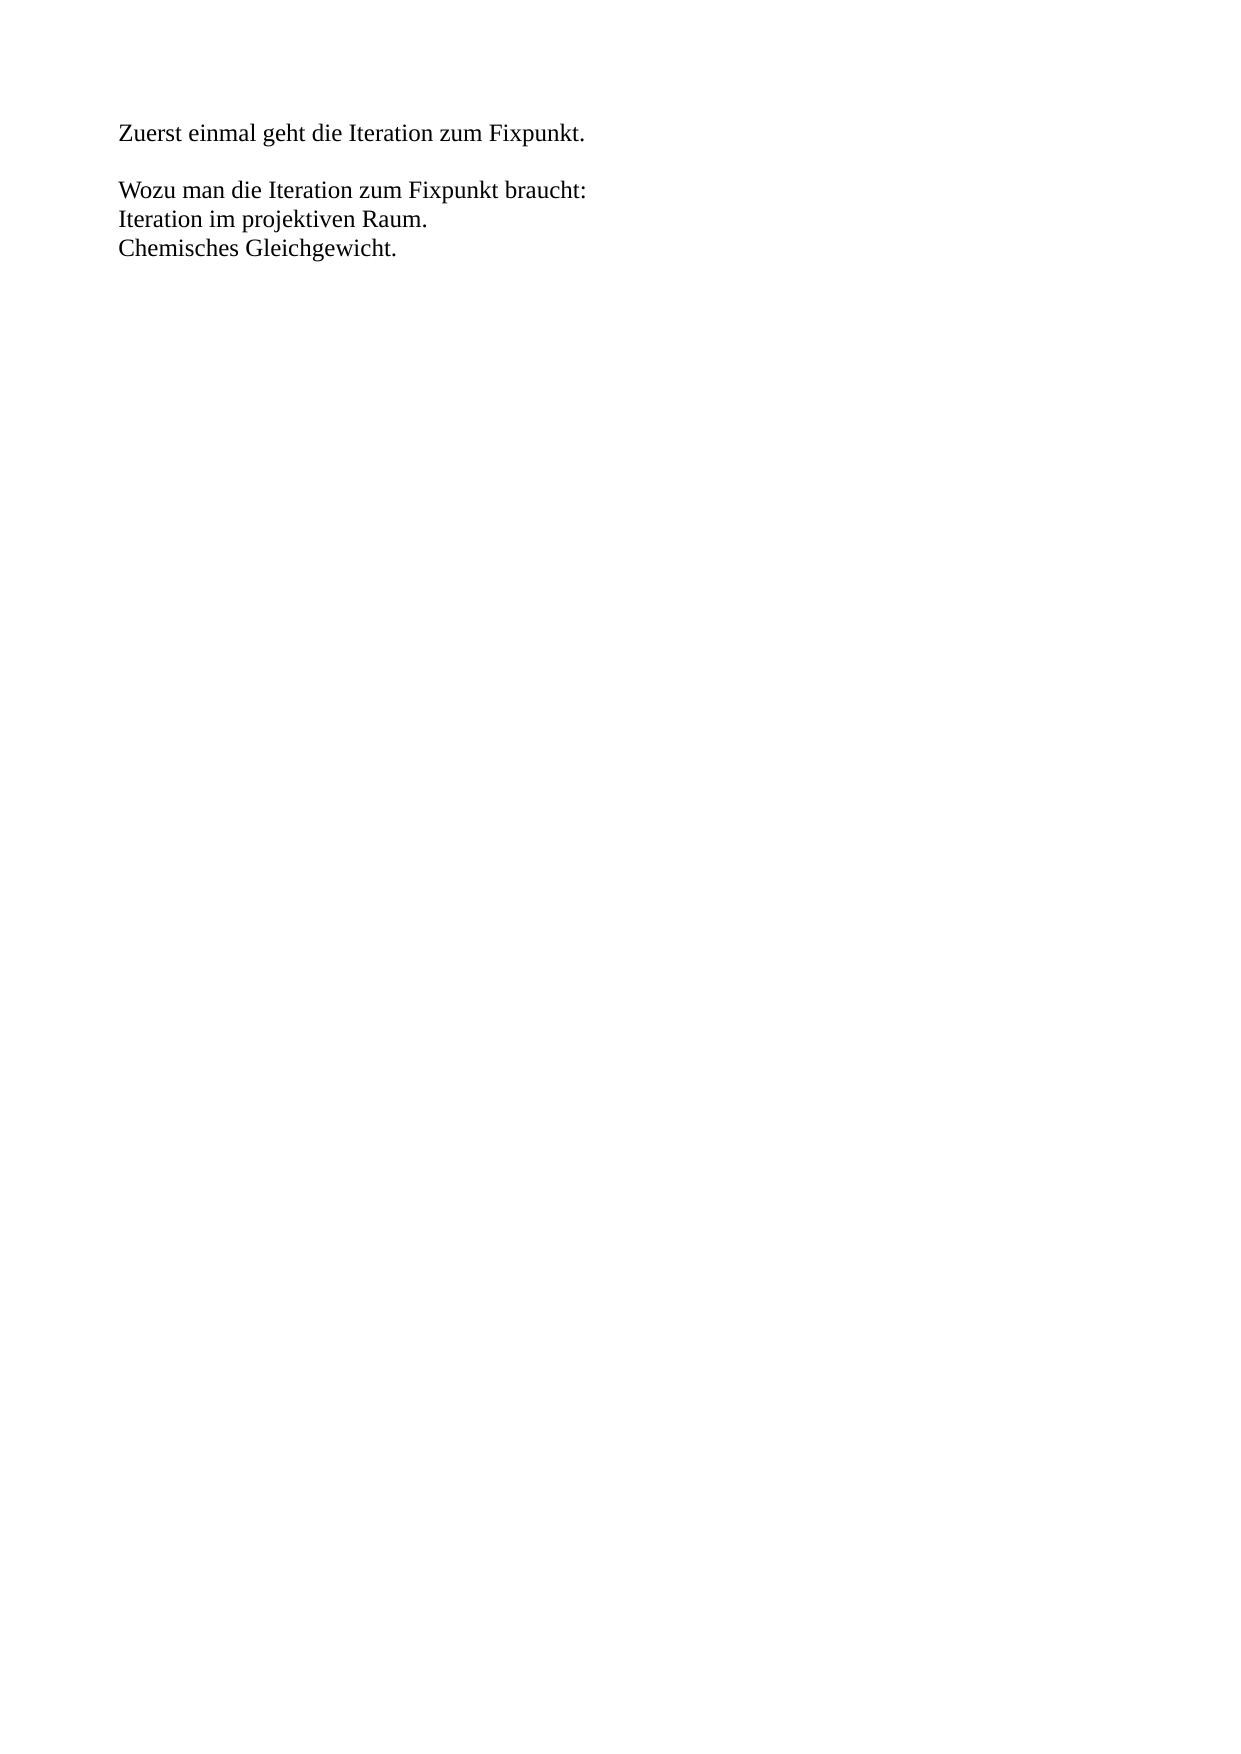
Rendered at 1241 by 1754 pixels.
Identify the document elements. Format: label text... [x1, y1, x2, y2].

text Wozu man die Iteration zum Fixpunkt braucht: [118, 176, 1122, 204]
text Chemisches Gleichgewicht. [118, 233, 1122, 262]
text Iteration im projektiven Raum. [118, 204, 1122, 233]
text Zuerst einmal geht die Iteration zum Fixpunkt. [118, 118, 1122, 147]
